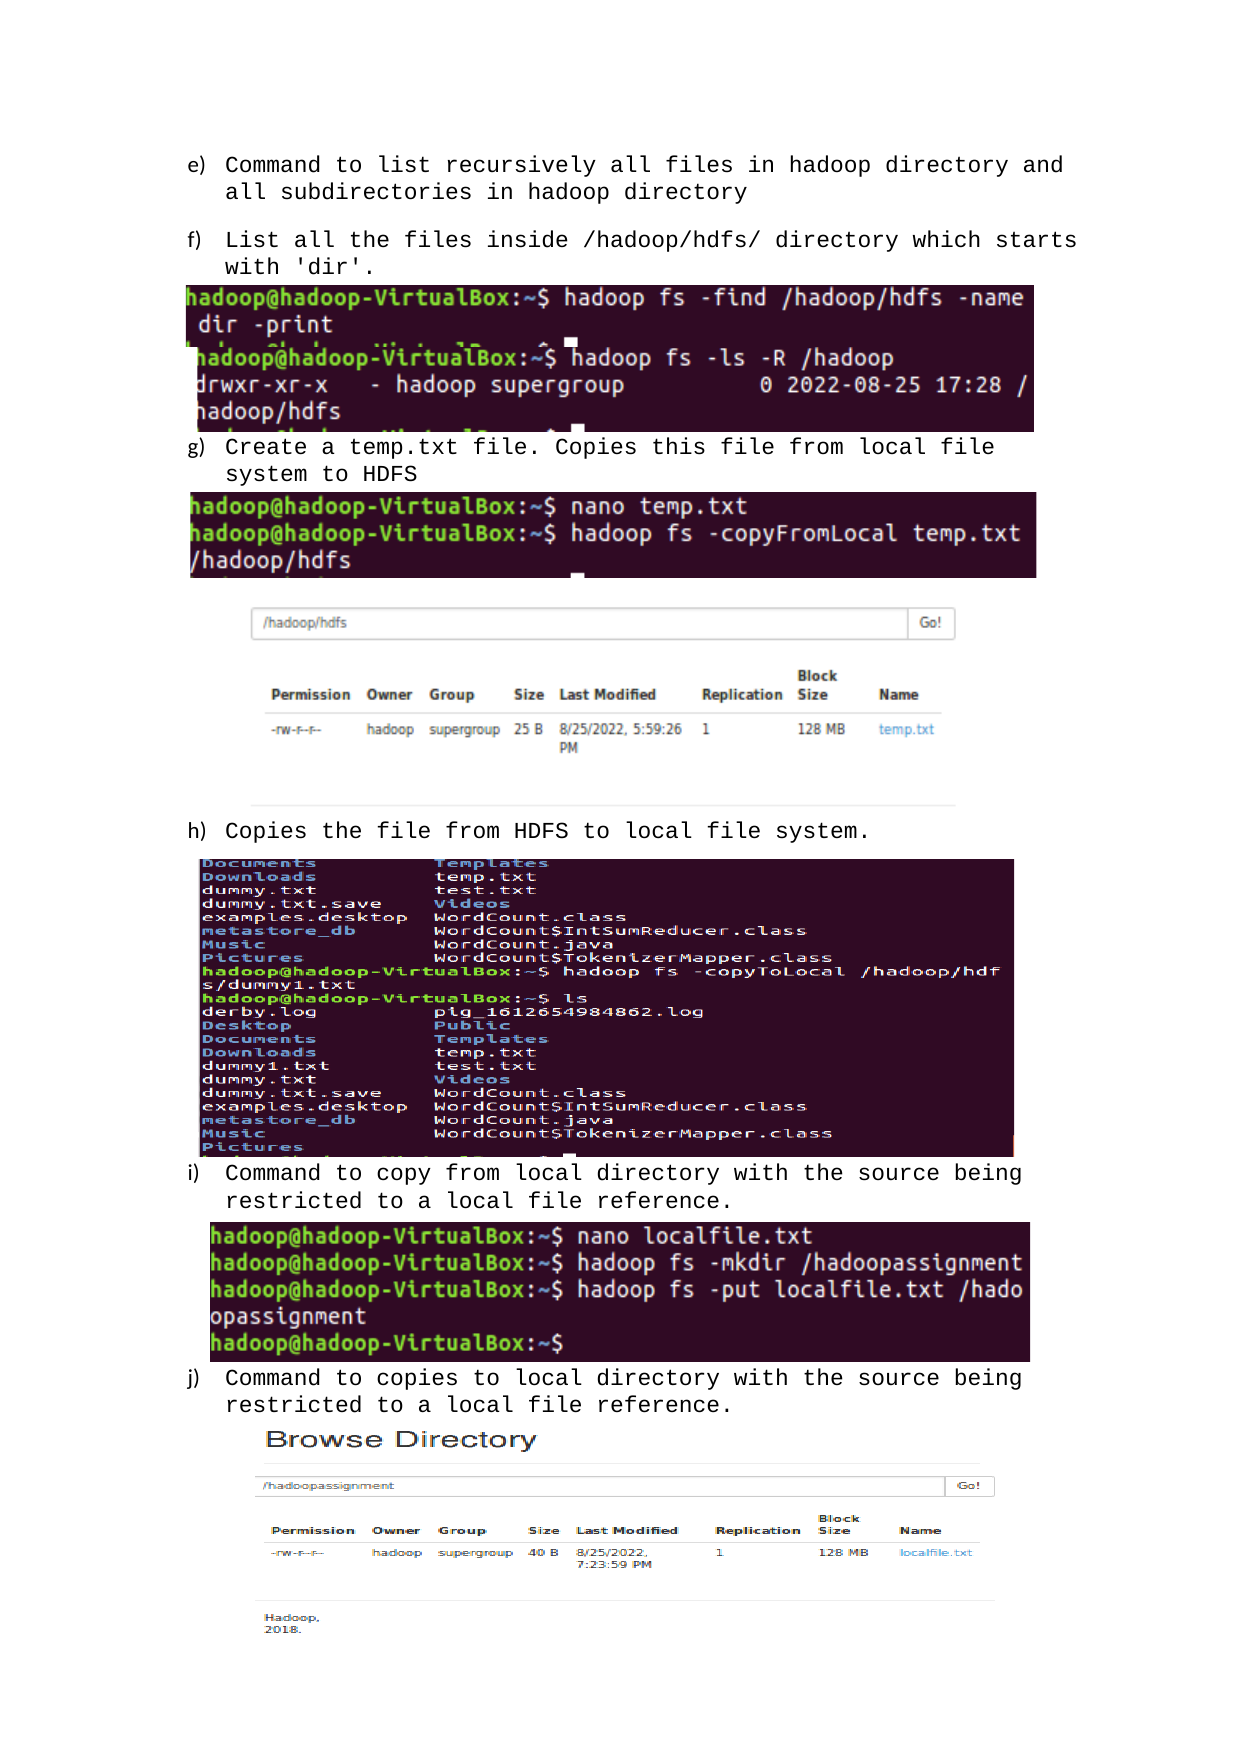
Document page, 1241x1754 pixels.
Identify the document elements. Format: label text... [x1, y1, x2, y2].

list Create a temp.txt file. Copies this file from local file system to HDFS [187, 299, 1090, 488]
list List all the files inside /hadoop/hdfs/ directory which starts with 'dir'. [187, 225, 1090, 281]
list Command to list recursively all files in hadoop directory and all subdirectories in hadoop directory [187, 150, 1090, 207]
list Command to copies to local directory with the source being restricted to a local file reference. [187, 1233, 1090, 1420]
list Command to copy from local directory with the source being restricted to a local file reference. [187, 863, 1090, 1215]
list Copies the file from HDFS to local file system. [187, 507, 1090, 845]
